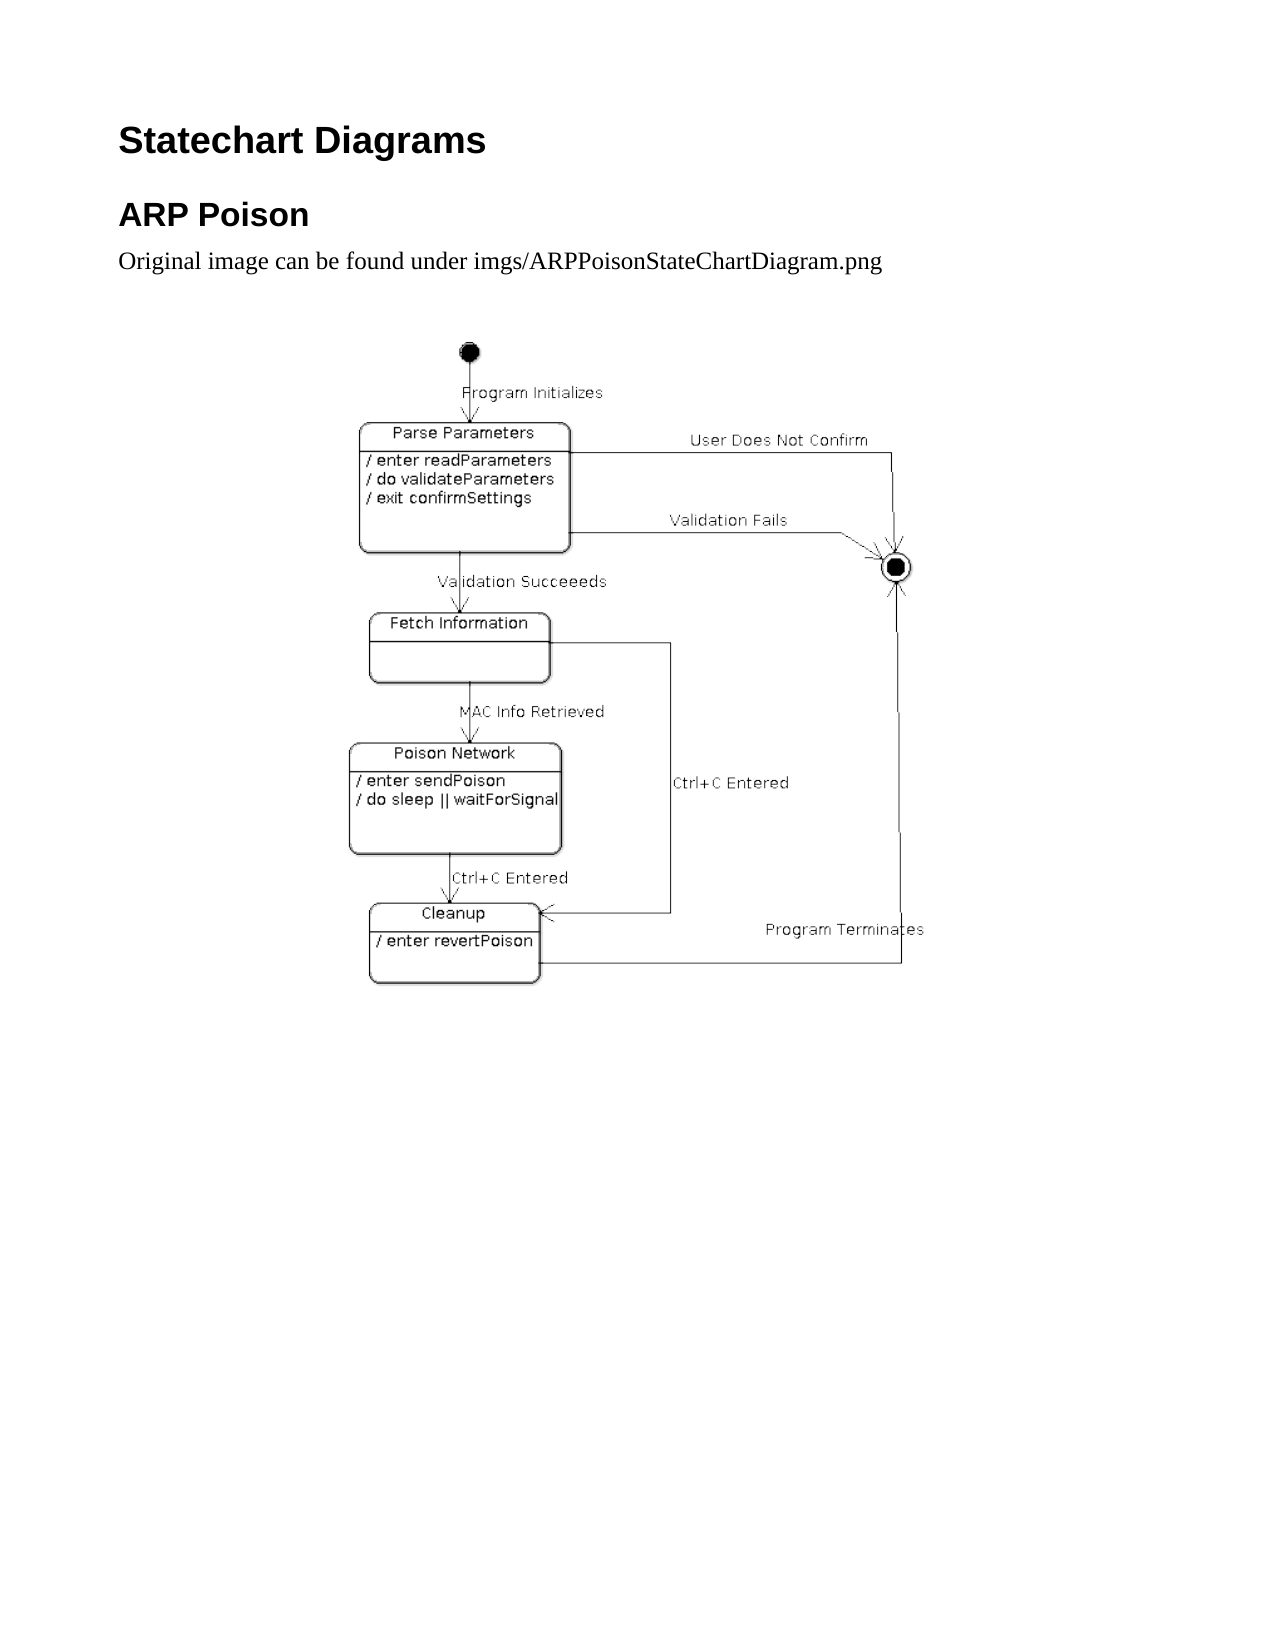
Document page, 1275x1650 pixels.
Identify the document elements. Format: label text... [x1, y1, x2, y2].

subtitle ARP Poison [118, 195, 1157, 234]
subtitle Statechart Diagrams [118, 118, 1157, 162]
picture [118, 292, 1157, 1064]
text Original image can be found under imgs/ARPPoisonStateChartDiagram.png [118, 246, 1157, 275]
